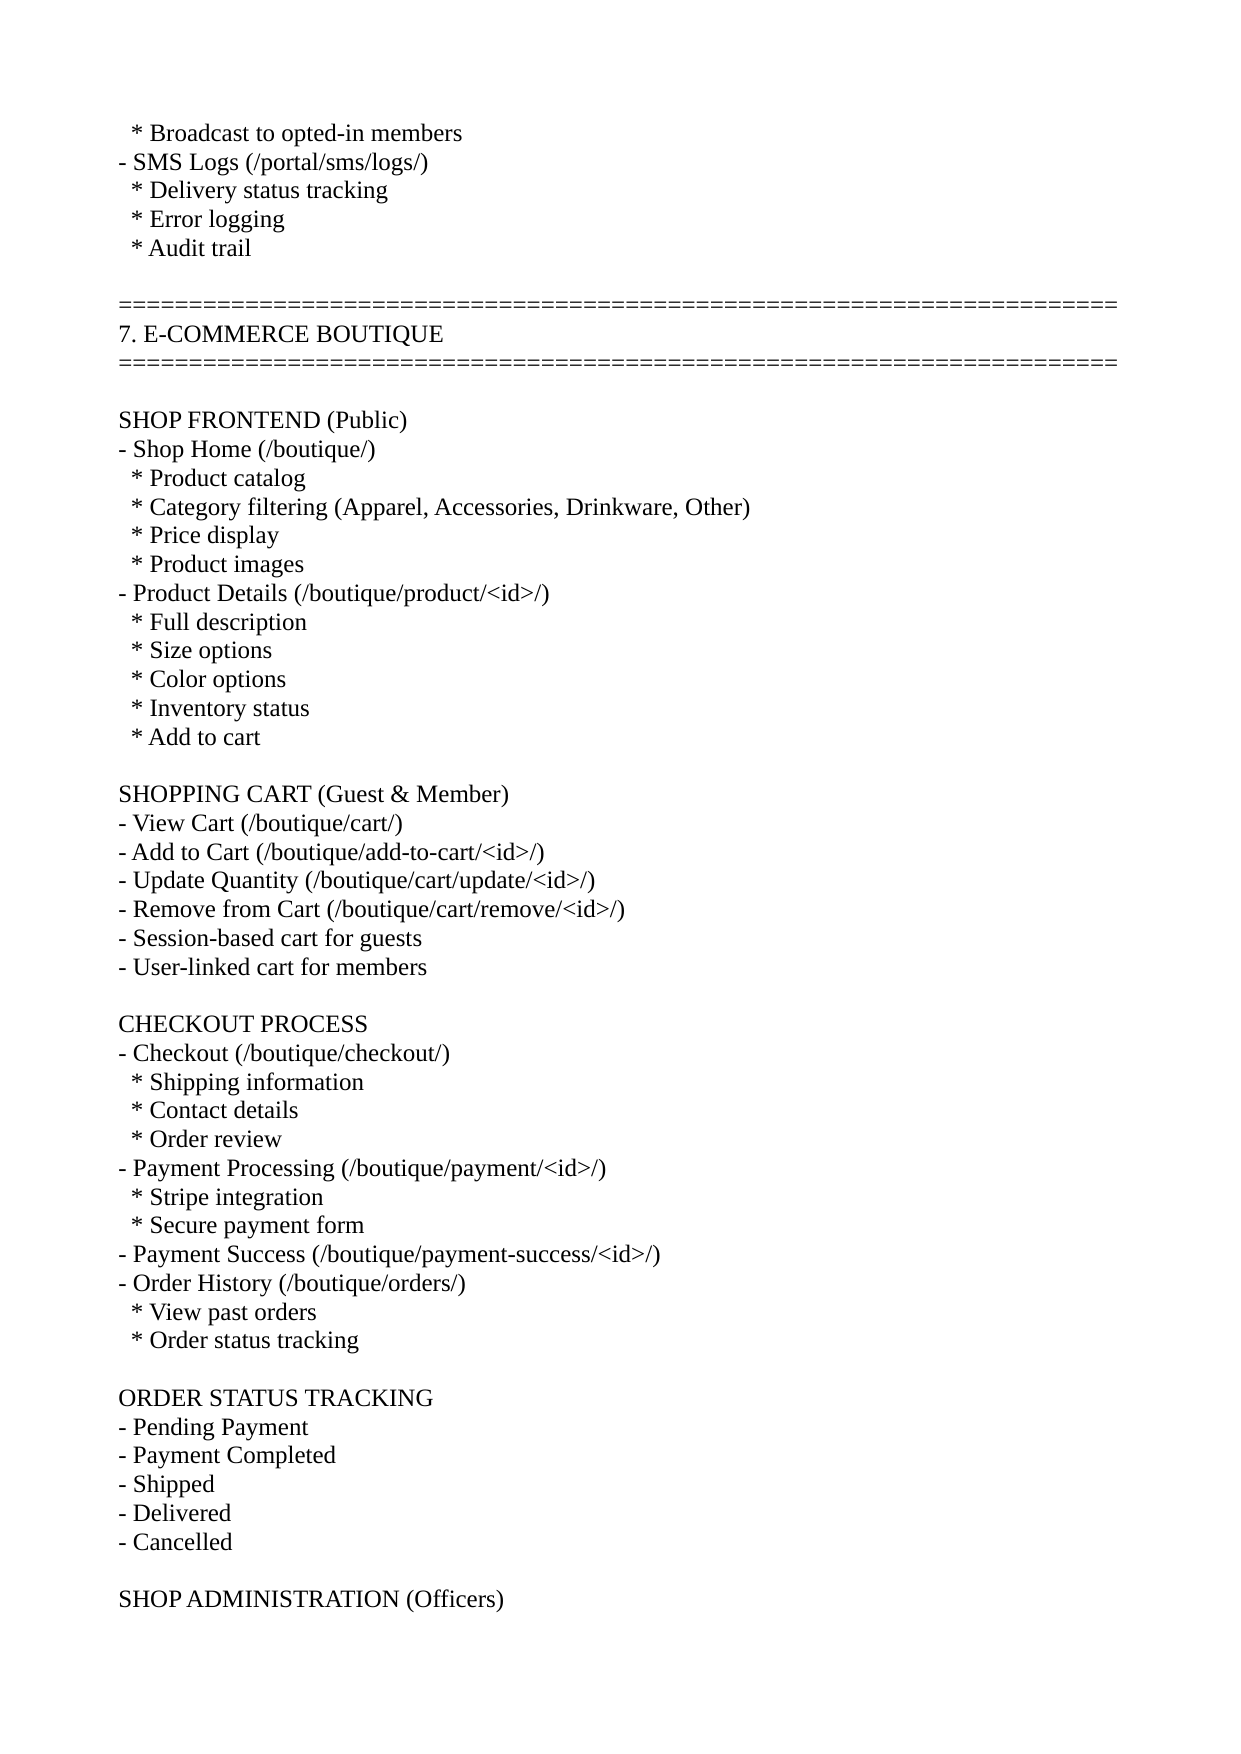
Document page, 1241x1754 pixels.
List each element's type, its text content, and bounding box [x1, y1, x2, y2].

text - Shipped [118, 1469, 1122, 1498]
text - Shop Home (/boutique/) [118, 434, 1122, 463]
text ======================================================================= [118, 291, 1122, 319]
text - Checkout (/boutique/checkout/) [118, 1038, 1122, 1067]
text * Product catalog [118, 463, 1122, 492]
text * Order status tracking [118, 1326, 1122, 1354]
text * View past orders [118, 1297, 1122, 1326]
text * Inventory status [118, 693, 1122, 722]
text * Color options [118, 664, 1122, 693]
text * Price display [118, 521, 1122, 549]
text * Secure payment form [118, 1211, 1122, 1239]
text - Remove from Cart (/boutique/cart/remove/<id>/) [118, 894, 1122, 923]
text - Delivered [118, 1498, 1122, 1527]
text * Broadcast to opted-in members [118, 118, 1122, 147]
text * Full description [118, 607, 1122, 636]
text ORDER STATUS TRACKING [118, 1383, 1122, 1412]
text * Order review [118, 1124, 1122, 1153]
text * Category filtering (Apparel, Accessories, Drinkware, Other) [118, 492, 1122, 521]
text * Delivery status tracking [118, 176, 1122, 204]
text * Add to cart [118, 722, 1122, 751]
text SHOPPING CART (Guest & Member) [118, 779, 1122, 808]
text - View Cart (/boutique/cart/) [118, 808, 1122, 837]
text - Session-based cart for guests [118, 923, 1122, 952]
text SHOP ADMINISTRATION (Officers) [118, 1584, 1122, 1613]
text - SMS Logs (/portal/sms/logs/) [118, 147, 1122, 176]
text * Contact details [118, 1096, 1122, 1124]
text * Size options [118, 636, 1122, 664]
text - Product Details (/boutique/product/<id>/) [118, 578, 1122, 607]
text - Payment Completed [118, 1441, 1122, 1469]
text - Payment Processing (/boutique/payment/<id>/) [118, 1153, 1122, 1182]
text * Error logging [118, 204, 1122, 233]
text - User-linked cart for members [118, 952, 1122, 981]
text - Pending Payment [118, 1412, 1122, 1441]
text - Update Quantity (/boutique/cart/update/<id>/) [118, 866, 1122, 894]
text * Shipping information [118, 1067, 1122, 1096]
text 7. E-COMMERCE BOUTIQUE [118, 319, 1122, 348]
text - Order History (/boutique/orders/) [118, 1268, 1122, 1297]
text - Cancelled [118, 1527, 1122, 1556]
text - Add to Cart (/boutique/add-to-cart/<id>/) [118, 837, 1122, 866]
text ======================================================================= [118, 348, 1122, 377]
text * Product images [118, 549, 1122, 578]
text CHECKOUT PROCESS [118, 1009, 1122, 1038]
text - Payment Success (/boutique/payment-success/<id>/) [118, 1239, 1122, 1268]
text * Audit trail [118, 233, 1122, 262]
text * Stripe integration [118, 1182, 1122, 1211]
text SHOP FRONTEND (Public) [118, 406, 1122, 434]
